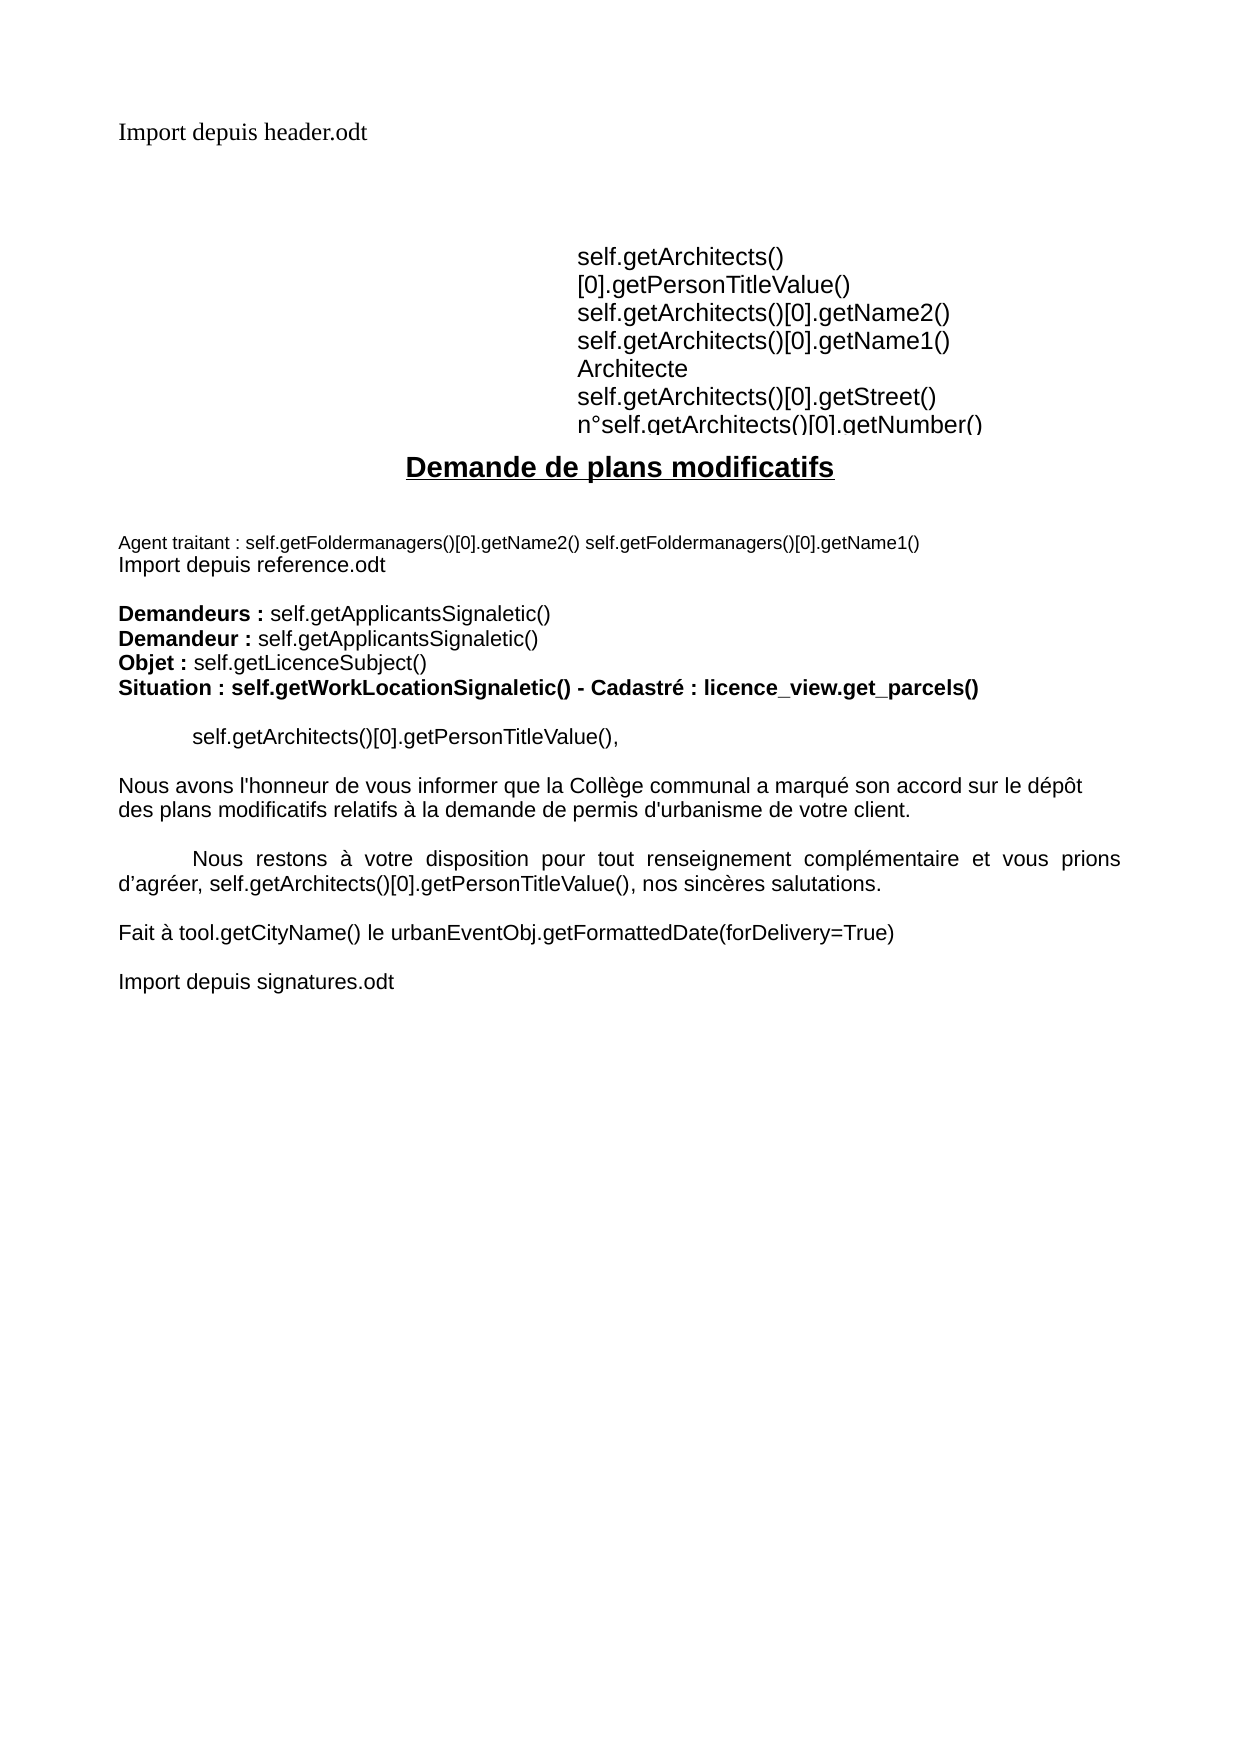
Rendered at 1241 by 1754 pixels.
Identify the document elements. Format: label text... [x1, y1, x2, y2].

text Situation : self.getWorkLocationSignaletic() - Cadastré : licence_view.get_parcels() [118, 676, 1122, 700]
text Agent traitant : self.getFoldermanagers()[0].getName2() self.getFoldermanagers()[0].getName1() [118, 532, 1122, 553]
text Import depuis header.odt [118, 118, 539, 146]
text self.getArchitects()[0].getPersonTitleValue() self.getArchitects()[0].getName2() self.getArchitects()[0].getName1() [577, 243, 1028, 355]
text Nous avons l'honneur de vous informer que la Collège communal a marqué son accord sur le dépôt des plans modificatifs relatifs à la demande de permis d'urbanisme de votre client. [118, 773, 1122, 822]
text Demandeur : self.getApplicantsSignaletic() [118, 627, 1122, 651]
text self.getArchitects()[0].getPersonTitleValue(), [118, 724, 1122, 749]
title Demande de plans modificatifs [118, 451, 1122, 483]
text Objet : self.getLicenceSubject() [118, 651, 1122, 676]
text Nous restons à votre disposition pour tout renseignement complémentaire et vous prions d’agréer, self.getArchitects()[0].getPersonTitleValue(), nos sincères salutations. [118, 847, 1122, 896]
text Architecte [577, 355, 1028, 383]
text Fait à tool.getCityName() le urbanEventObj.getFormattedDate(forDelivery=True) [118, 920, 1122, 945]
text Import depuis reference.odt [118, 553, 1122, 578]
text Demandeurs : self.getApplicantsSignaletic() [118, 602, 1122, 627]
text self.getArchitects()[0].getStreet() n°self.getArchitects()[0].getNumber() [577, 383, 1028, 434]
text Import depuis signatures.odt [118, 969, 1122, 994]
